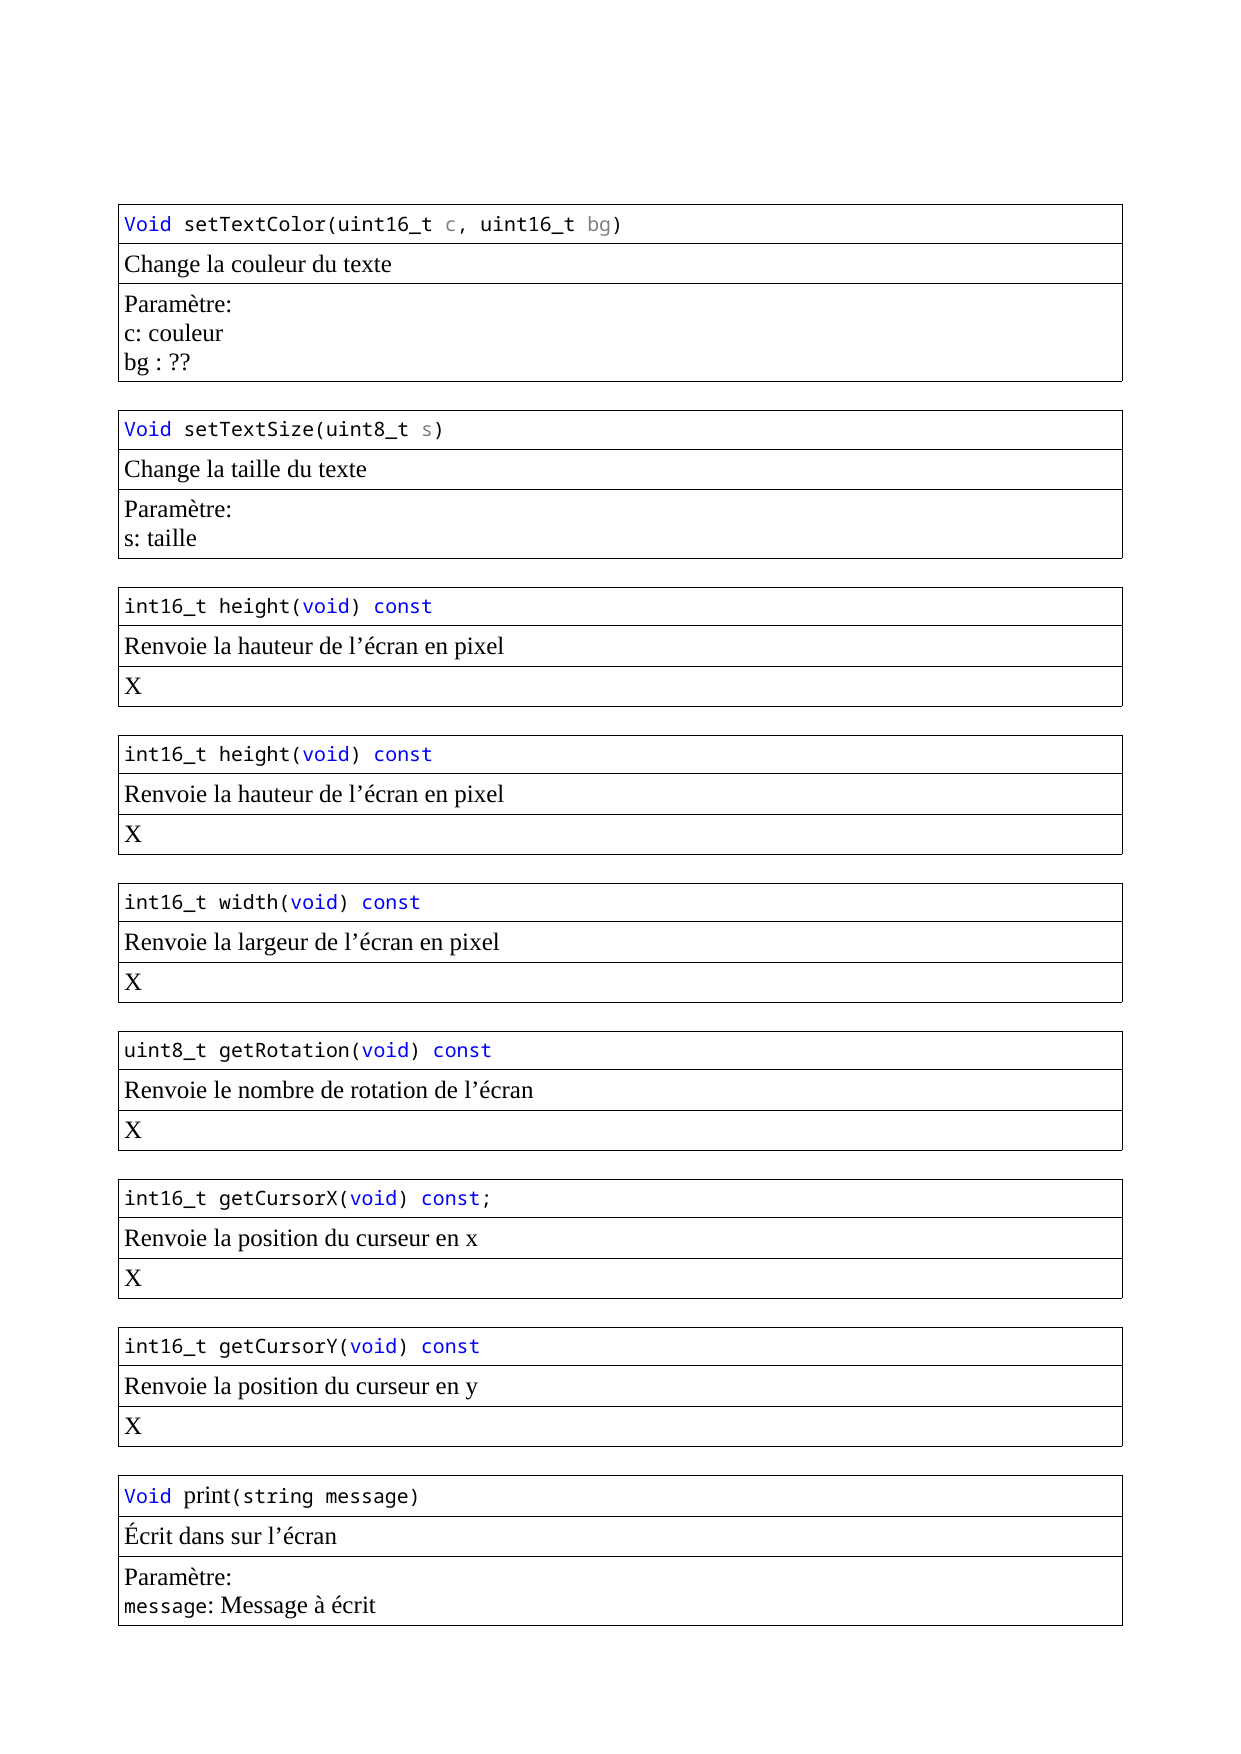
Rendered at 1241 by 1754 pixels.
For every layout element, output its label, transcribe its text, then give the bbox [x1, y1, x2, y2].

table_header int16_t height(void) const [119, 588, 1122, 625]
table_cell X [119, 1259, 1122, 1298]
table_cell Change la couleur du texte [119, 244, 1122, 283]
table_header int16_t height(void) const [119, 736, 1122, 773]
table_cell Renvoie la position du curseur en x [119, 1218, 1122, 1258]
table_header Void print(string message) [119, 1476, 1122, 1516]
table_cell Renvoie le nombre de rotation de l’écran [119, 1070, 1122, 1109]
table_cell Change la taille du texte [119, 450, 1122, 489]
table_cell X [119, 1407, 1122, 1446]
table_header Void setTextSize(uint8_t s) [119, 411, 1122, 448]
table_cell X [119, 667, 1122, 706]
table_cell Renvoie la hauteur de l’écran en pixel [119, 626, 1122, 666]
table_cell Renvoie la hauteur de l’écran en pixel [119, 774, 1122, 813]
table_cell X [119, 815, 1122, 854]
table_cell Renvoie la largeur de l’écran en pixel [119, 922, 1122, 962]
table_header int16_t getCursorY(void) const [119, 1328, 1122, 1365]
table_cell X [119, 963, 1122, 1002]
table_cell Renvoie la position du curseur en y [119, 1366, 1122, 1406]
table_header int16_t getCursorX(void) const; [119, 1180, 1122, 1217]
table_cell Paramètre: message: Message à écrit [119, 1557, 1122, 1625]
table_header Void setTextColor(uint16_t c, uint16_t bg) [119, 205, 1122, 243]
table_cell X [119, 1111, 1122, 1150]
table_header int16_t width(void) const [119, 884, 1122, 921]
table_cell Paramètre: s: taille [119, 490, 1122, 558]
table_header uint8_t getRotation(void) const [119, 1032, 1122, 1069]
table_cell Paramètre: c: couleur bg : ?? [119, 284, 1122, 381]
table_cell Écrit dans sur l’écran [119, 1517, 1122, 1556]
